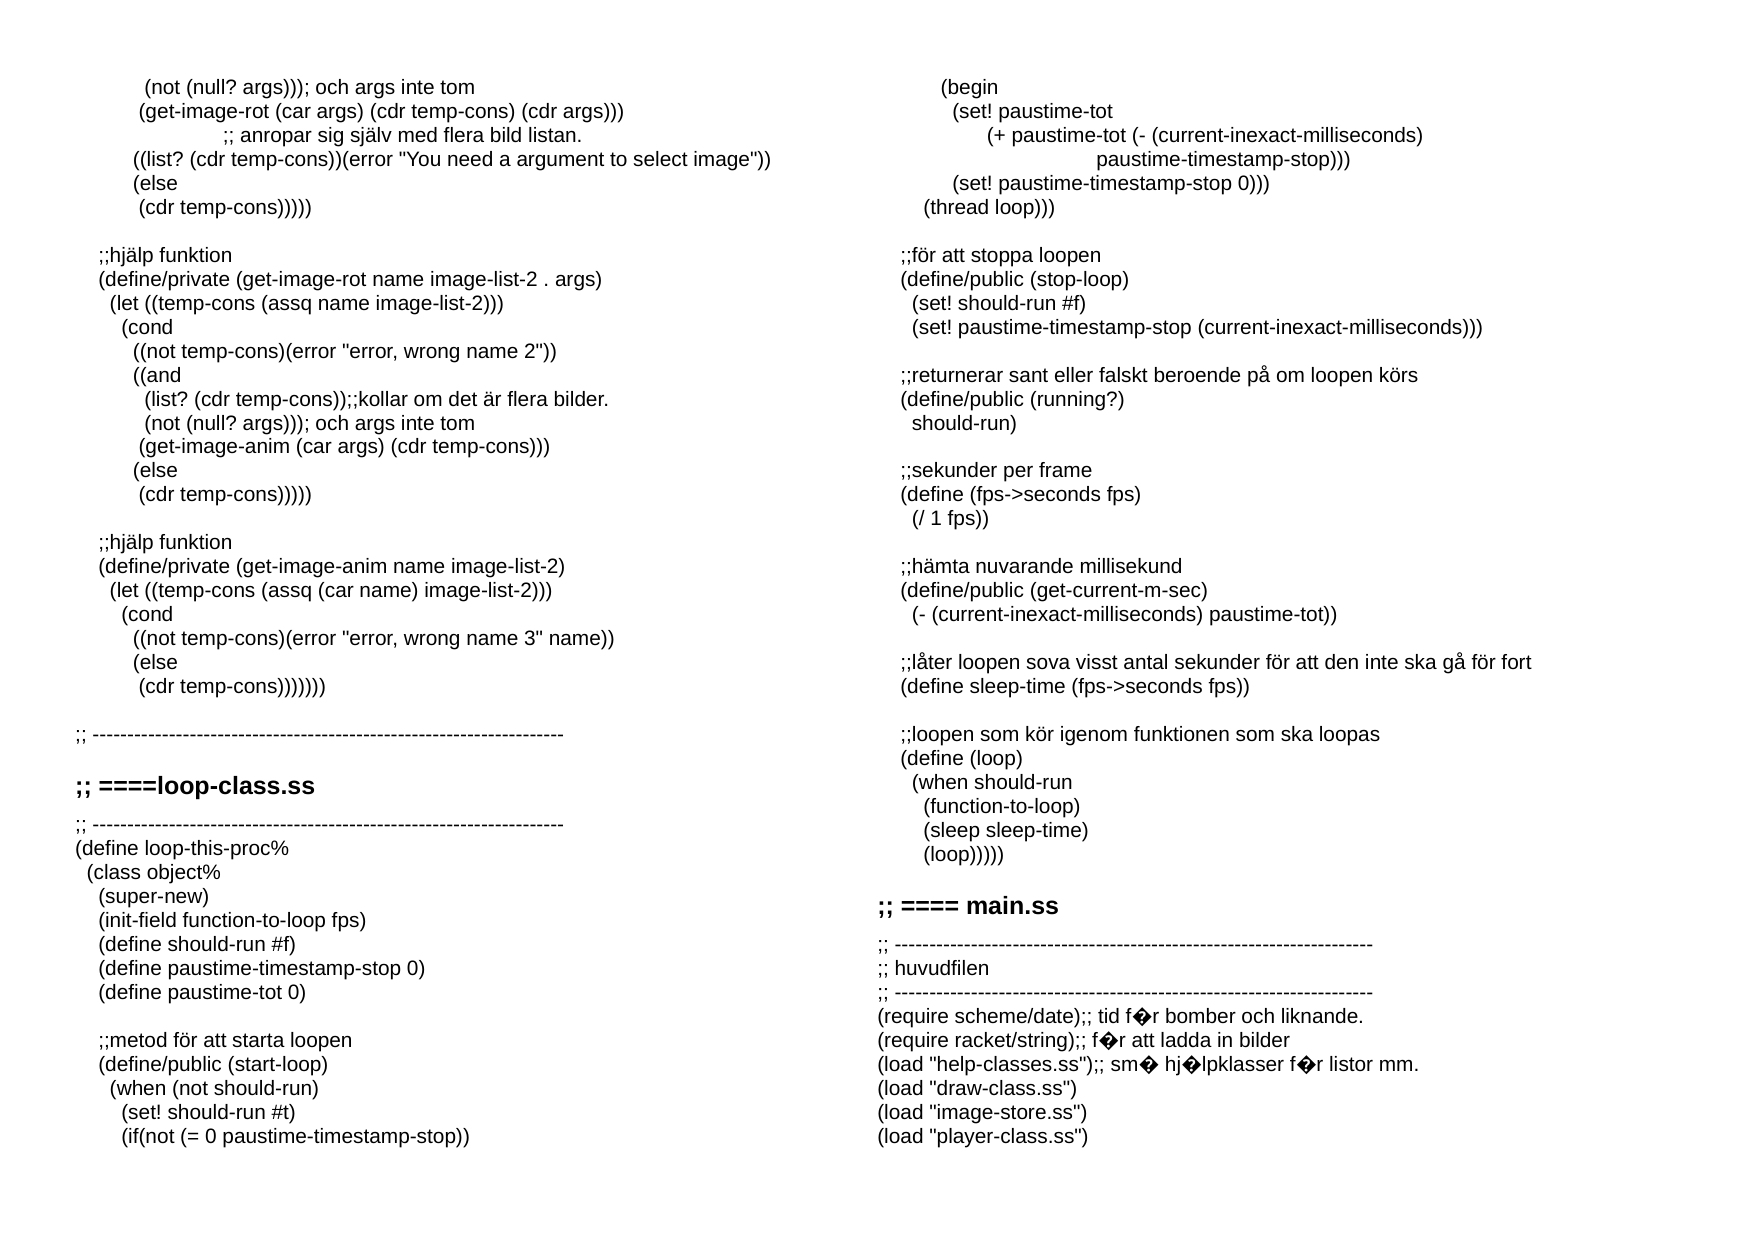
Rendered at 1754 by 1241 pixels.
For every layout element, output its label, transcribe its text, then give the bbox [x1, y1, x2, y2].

text ;;hjälp funktion [75, 243, 877, 267]
text ;;för att stoppa loopen [877, 243, 1679, 267]
text (cond [75, 314, 877, 338]
text ;; ==== main.ss [877, 891, 1679, 919]
text (load "image-store.ss") [877, 1099, 1679, 1123]
text paustime-timestamp-stop))) [877, 147, 1679, 171]
text (define/public (stop-loop) [877, 267, 1679, 291]
text (not (null? args))); och args inte tom [75, 75, 877, 99]
text (load "draw-class.ss") [877, 1076, 1679, 1099]
text (set! paustime-tot [877, 99, 1679, 123]
text (when should-run [877, 770, 1679, 794]
text (set! should-run #t) [75, 1099, 877, 1123]
text (define paustime-timestamp-stop 0) [75, 956, 877, 980]
text ;; -------------------------------------------------------------------- [75, 812, 877, 836]
text (cdr temp-cons))))) [75, 195, 877, 219]
text (set! paustime-timestamp-stop 0))) [877, 171, 1679, 195]
text ;;metod för att starta loopen [75, 1028, 877, 1052]
text (+ paustime-tot (- (current-inexact-milliseconds) [877, 123, 1679, 147]
text ;;sekunder per frame [877, 458, 1679, 482]
text ((not temp-cons)(error "error, wrong name 2")) [75, 338, 877, 362]
text ;;returnerar sant eller falskt beroende på om loopen körs [877, 362, 1679, 386]
text (set! paustime-timestamp-stop (current-inexact-milliseconds))) [877, 314, 1679, 338]
text (define loop-this-proc% [75, 836, 877, 860]
text (define (fps->seconds fps) [877, 482, 1679, 506]
text (- (current-inexact-milliseconds) paustime-tot)) [877, 602, 1679, 626]
text (define/public (get-current-m-sec) [877, 578, 1679, 602]
text ;;hjälp funktion [75, 530, 877, 554]
text ;;loopen som kör igenom funktionen som ska loopas [877, 722, 1679, 746]
text ((and [75, 362, 877, 386]
text (define/private (get-image-rot name image-list-2 . args) [75, 267, 877, 291]
text (define (loop) [877, 746, 1679, 770]
text (not (null? args))); och args inte tom [75, 410, 877, 434]
text (else [75, 171, 877, 195]
text (set! should-run #f) [877, 291, 1679, 314]
text (let ((temp-cons (assq name image-list-2))) [75, 291, 877, 314]
text (cdr temp-cons))))) [75, 482, 877, 506]
text (define/public (start-loop) [75, 1052, 877, 1076]
text (require scheme/date);; tid f�r bomber och liknande. [877, 1004, 1679, 1028]
text (get-image-anim (car args) (cdr temp-cons))) [75, 434, 877, 458]
text (if(not (= 0 paustime-timestamp-stop)) [75, 1123, 877, 1147]
text ;; -------------------------------------------------------------------- [75, 722, 877, 746]
text (thread loop))) [877, 195, 1679, 219]
text (define should-run #f) [75, 932, 877, 956]
text (class object% [75, 860, 877, 884]
text (init-field function-to-loop fps) [75, 908, 877, 932]
text (function-to-loop) [877, 794, 1679, 818]
text (loop))))) [877, 842, 1679, 866]
text (/ 1 fps)) [877, 506, 1679, 530]
text ((not temp-cons)(error "error, wrong name 3" name)) [75, 626, 877, 650]
text (require racket/string);; f�r att ladda in bilder [877, 1028, 1679, 1052]
text (super-new) [75, 884, 877, 908]
text (load "player-class.ss") [877, 1123, 1679, 1147]
text (define/private (get-image-anim name image-list-2) [75, 554, 877, 578]
text ;; --------------------------------------------------------------------- [877, 932, 1679, 956]
text (else [75, 650, 877, 674]
text (when (not should-run) [75, 1076, 877, 1099]
text (cond [75, 602, 877, 626]
text (cdr temp-cons))))))) [75, 674, 877, 698]
text ((list? (cdr temp-cons))(error "You need a argument to select image")) [75, 147, 877, 171]
text (define sleep-time (fps->seconds fps)) [877, 674, 1679, 698]
text ;;hämta nuvarande millisekund [877, 554, 1679, 578]
text (define paustime-tot 0) [75, 980, 877, 1004]
text (define/public (running?) [877, 386, 1679, 410]
text (begin [877, 75, 1679, 99]
text ;; --------------------------------------------------------------------- [877, 980, 1679, 1004]
text ;;låter loopen sova visst antal sekunder för att den inte ska gå för fort [877, 650, 1679, 674]
text should-run) [877, 410, 1679, 434]
text (let ((temp-cons (assq (car name) image-list-2))) [75, 578, 877, 602]
text (get-image-rot (car args) (cdr temp-cons) (cdr args))) [75, 99, 877, 123]
text ;; ====loop-class.ss [75, 771, 877, 799]
text ;; huvudfilen [877, 956, 1679, 980]
text (sleep sleep-time) [877, 818, 1679, 842]
text (load "help-classes.ss");; sm� hj�lpklasser f�r listor mm. [877, 1052, 1679, 1076]
text (list? (cdr temp-cons));;kollar om det är flera bilder. [75, 386, 877, 410]
text ;; anropar sig själv med flera bild listan. [75, 123, 877, 147]
text (else [75, 458, 877, 482]
